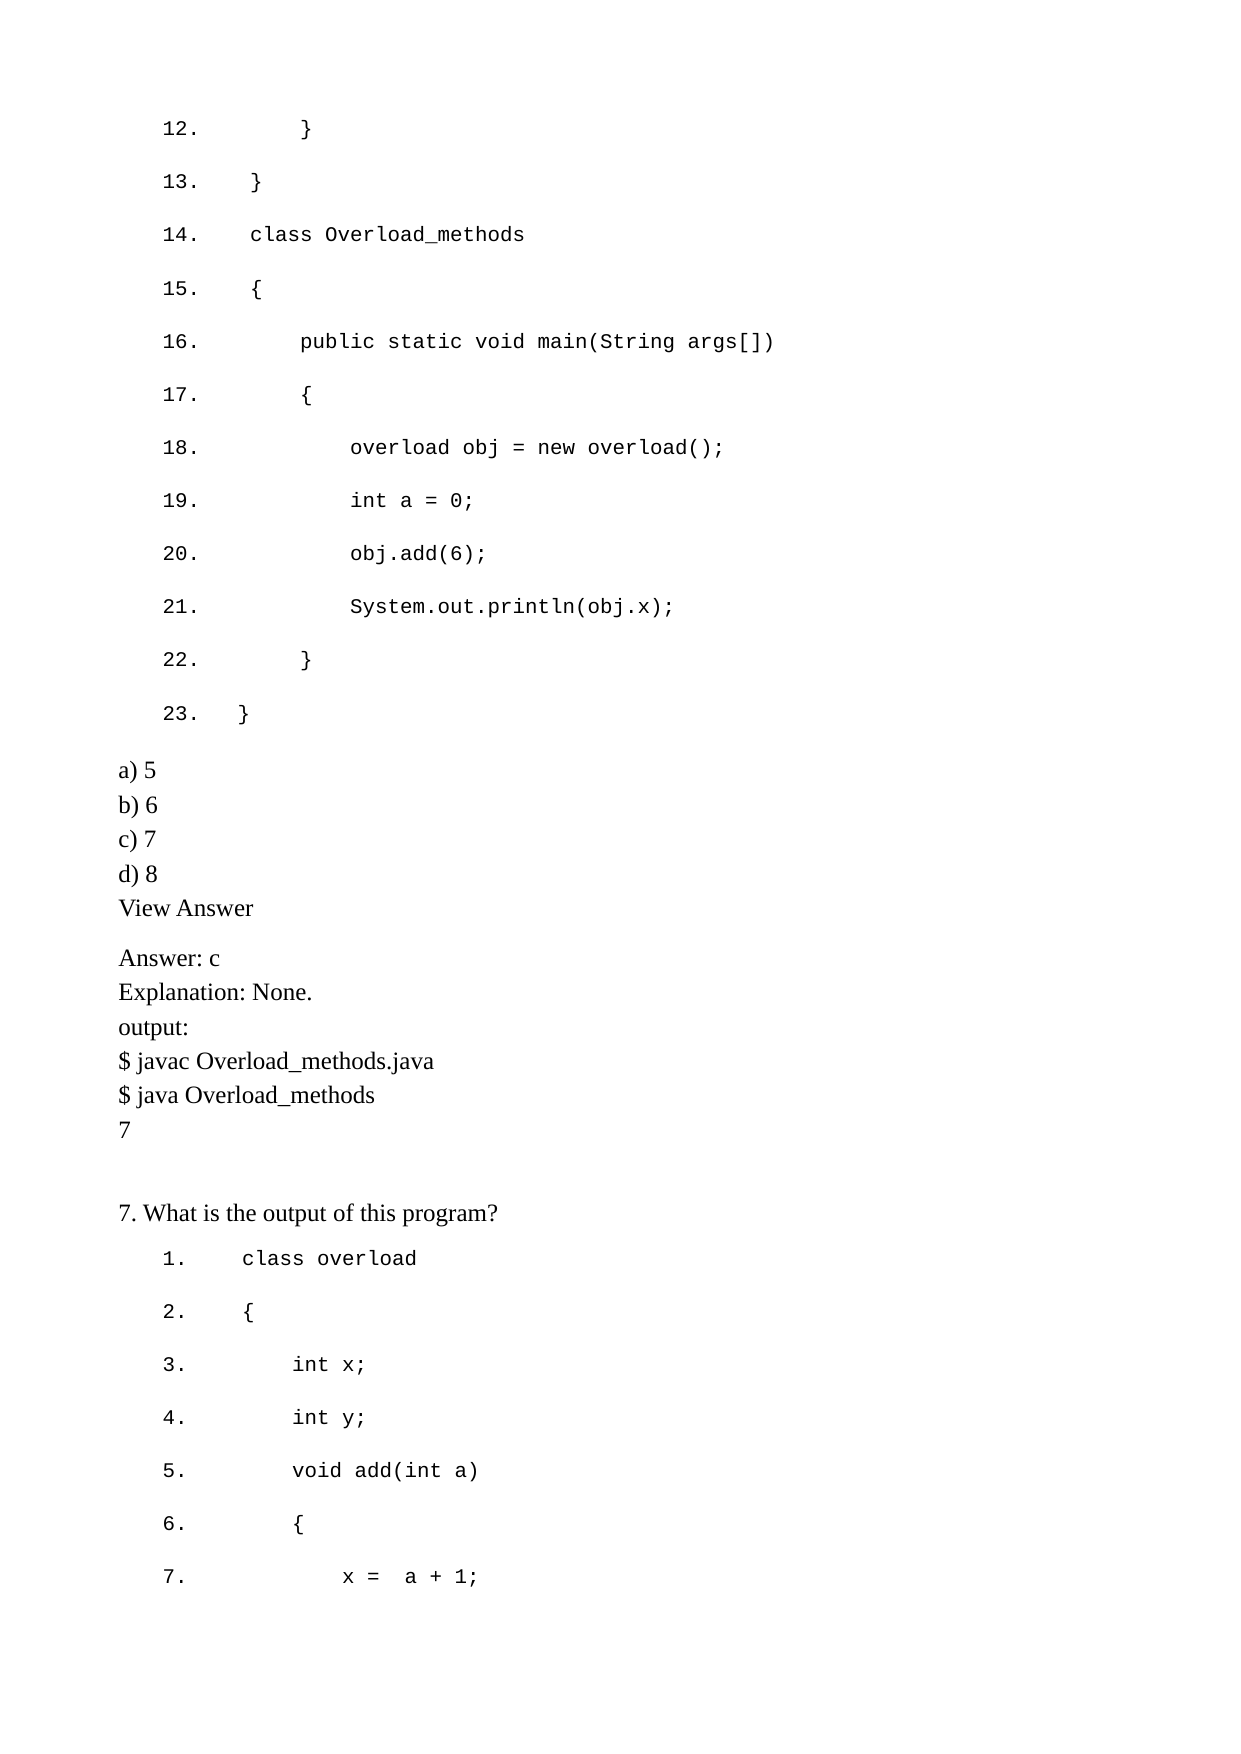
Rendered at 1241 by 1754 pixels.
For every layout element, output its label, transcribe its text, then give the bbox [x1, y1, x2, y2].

list int y; [162, 1407, 1122, 1431]
text a) 5 b) 6 c) 7 d) 8 View Answer [118, 756, 1122, 922]
list class overload [162, 1248, 1122, 1271]
list void add(int a) [162, 1460, 1122, 1484]
list { [162, 277, 1122, 301]
list int a = 0; [162, 490, 1122, 514]
list } [162, 702, 1122, 726]
list { [162, 384, 1122, 407]
list class Overload_methods [162, 224, 1122, 248]
list } [162, 171, 1122, 195]
list System.out.println(obj.x); [162, 596, 1122, 620]
list } [162, 649, 1122, 673]
list overload obj = new overload(); [162, 437, 1122, 461]
text 7. What is the output of this program? [118, 1198, 1122, 1227]
list x = a + 1; [162, 1566, 1122, 1590]
list public static void main(String args[]) [162, 331, 1122, 354]
list { [162, 1301, 1122, 1324]
list } [162, 118, 1122, 142]
list obj.add(6); [162, 543, 1122, 567]
text Answer: c Explanation: None. output: $ javac Overload_methods.java $ java Overload_methods 7 [118, 943, 1122, 1178]
list { [162, 1513, 1122, 1537]
list int x; [162, 1354, 1122, 1377]
